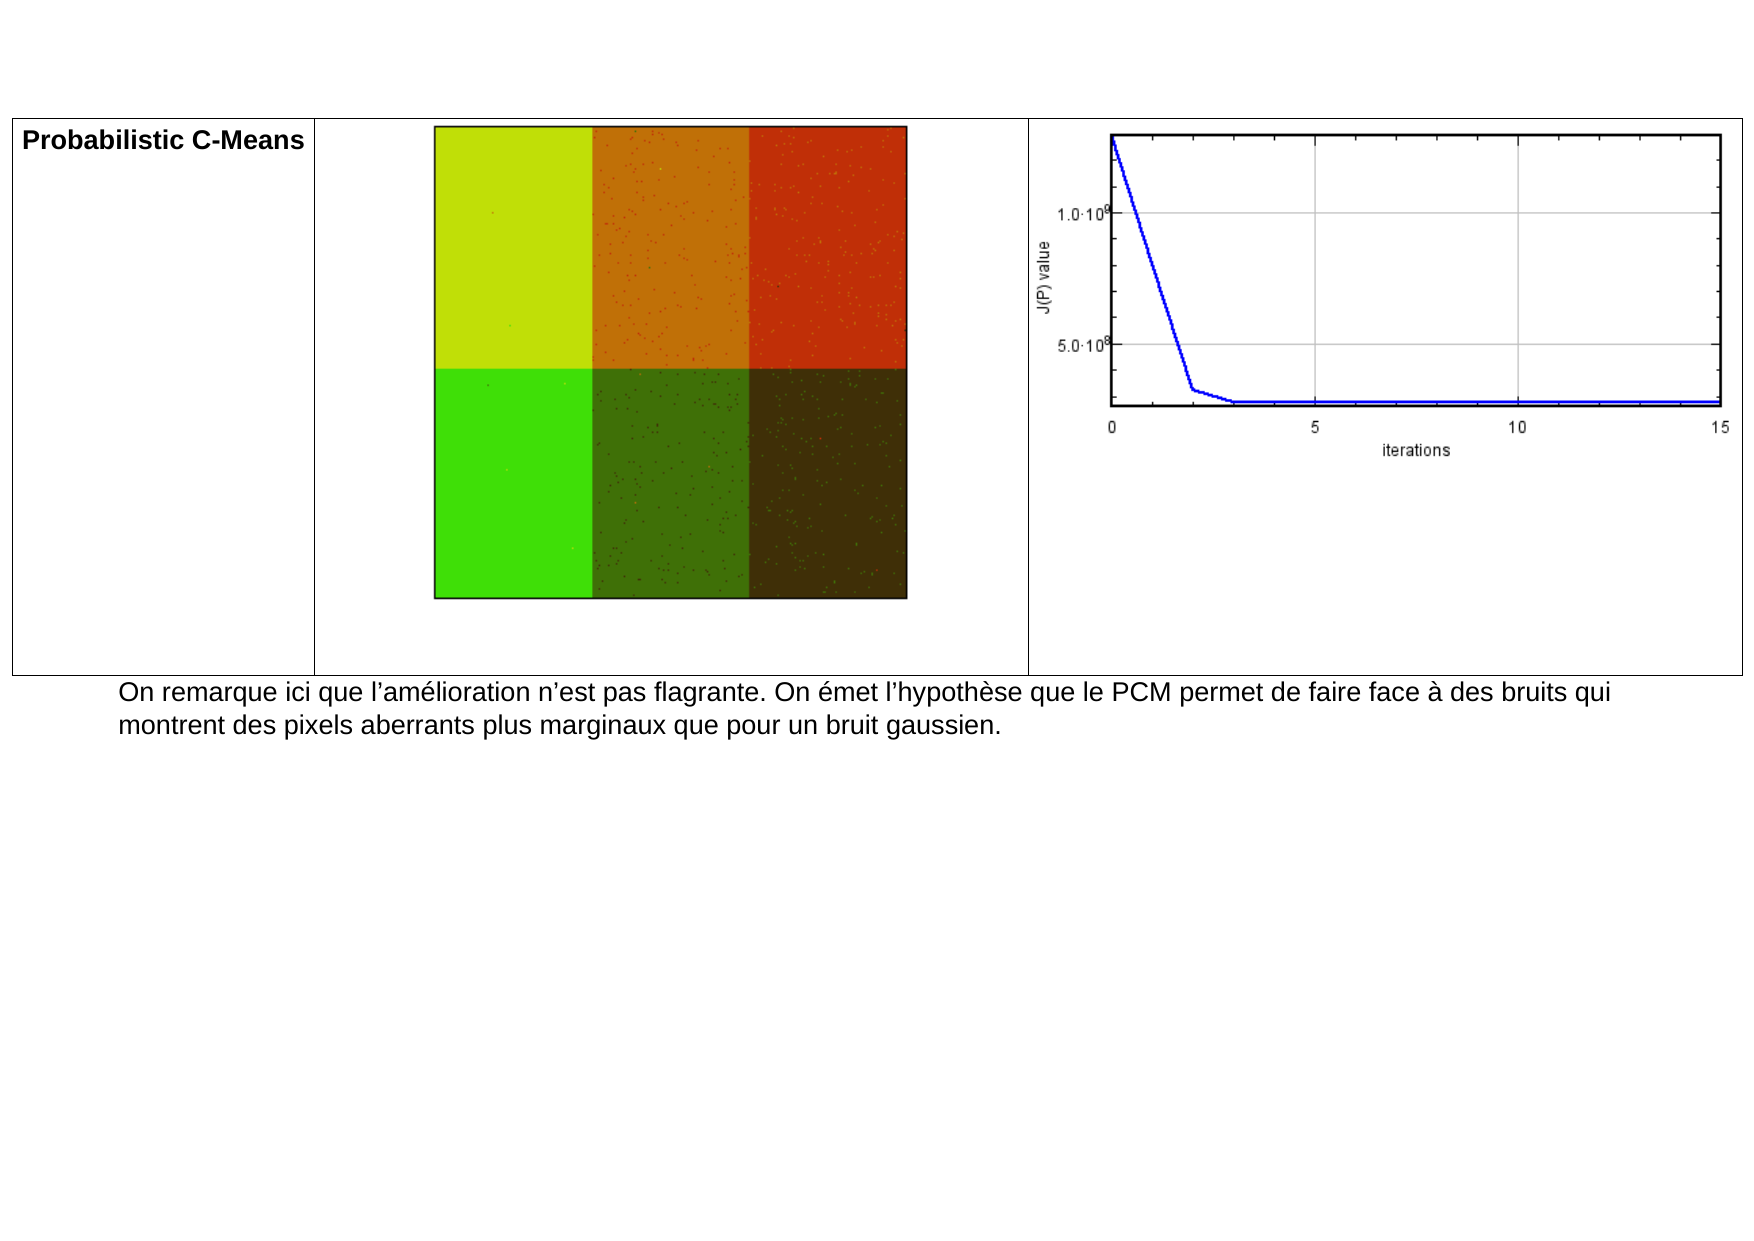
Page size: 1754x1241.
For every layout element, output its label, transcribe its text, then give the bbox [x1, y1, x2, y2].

picture [1033, 123, 1737, 463]
table_cell Probabilistic C-Means [13, 119, 314, 675]
table_cell [1029, 119, 1742, 675]
picture [428, 123, 914, 601]
text On remarque ici que l’amélioration n’est pas flagrante. On émet l’hypothèse que le PCM permet de faire face à des bruits qui montrent des pixels aberrants plus marginaux que pour un bruit gaussien. [118, 676, 1636, 741]
table_cell [315, 119, 1028, 675]
